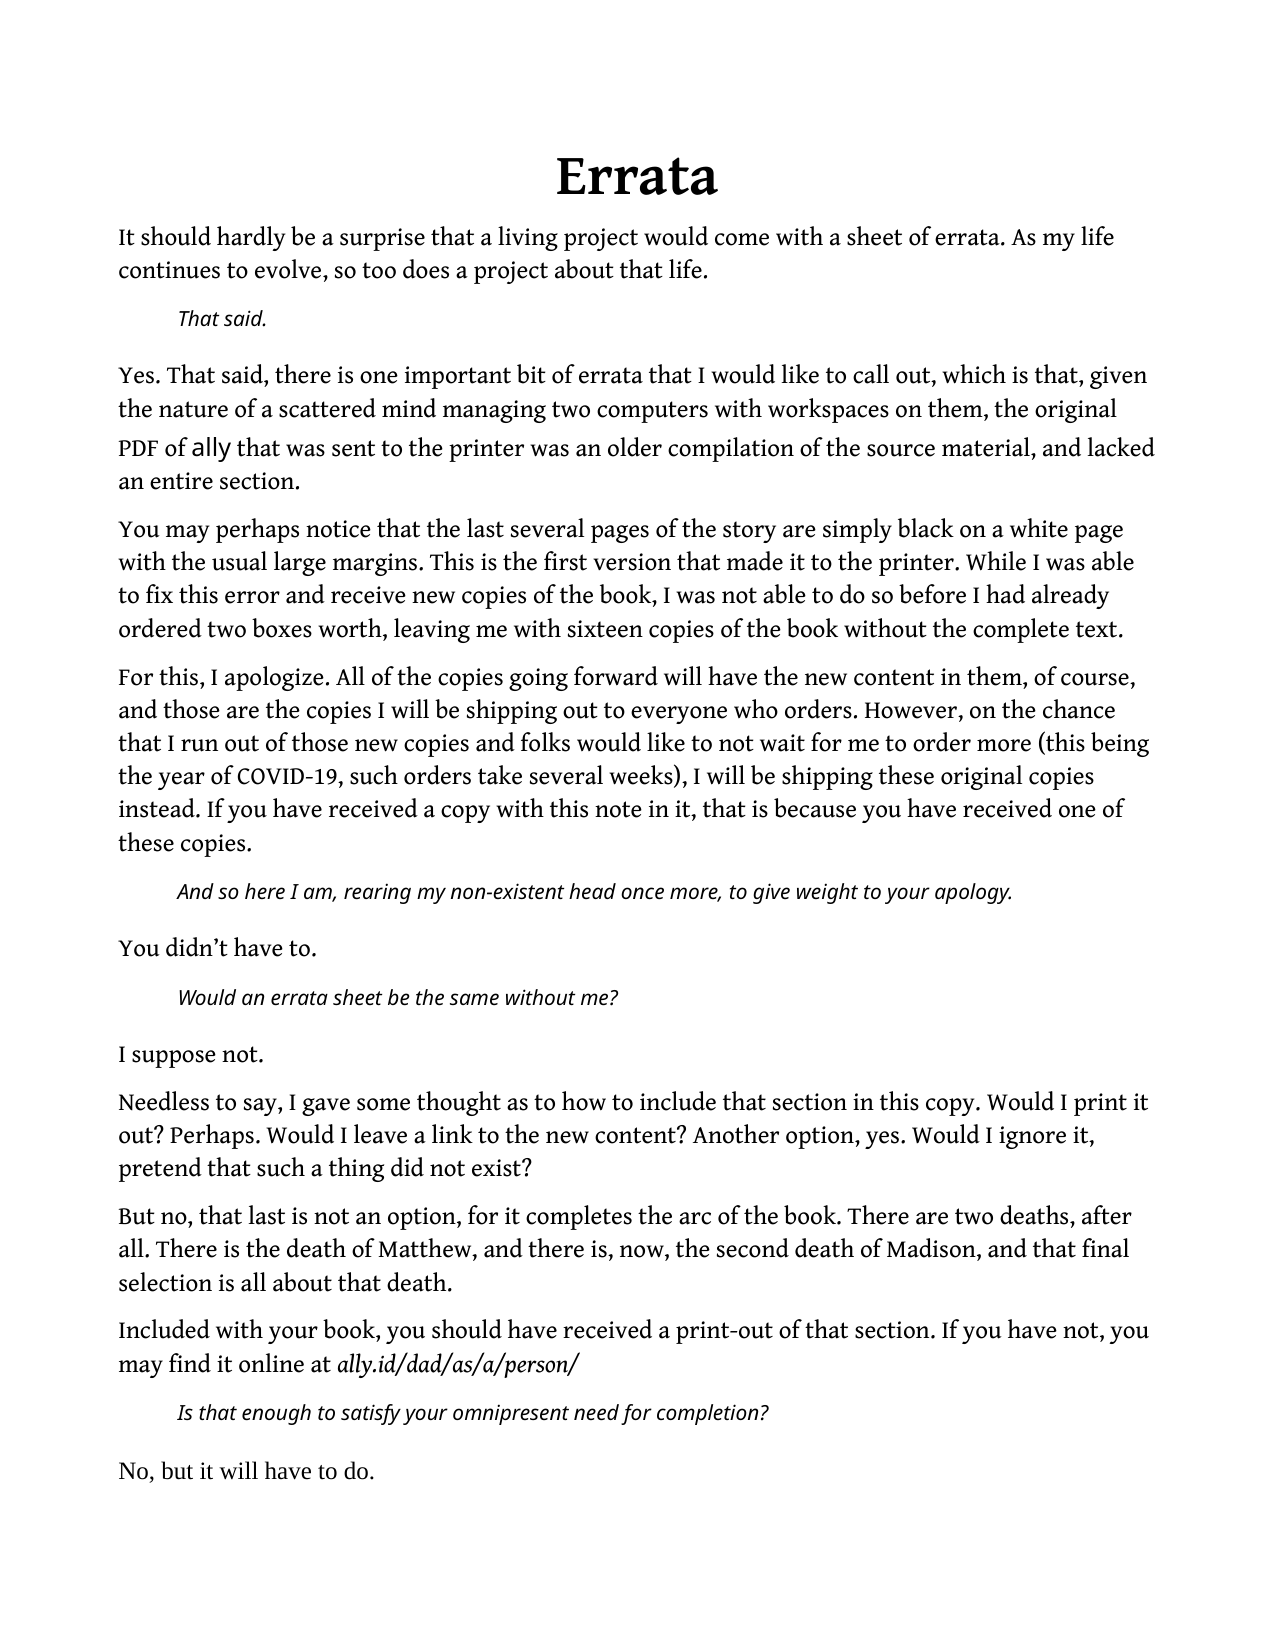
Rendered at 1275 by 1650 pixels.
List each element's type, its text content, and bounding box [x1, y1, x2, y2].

title Errata [118, 143, 1157, 211]
text No, but it will have to do. [118, 1456, 1157, 1485]
text You didn’t have to. [118, 935, 1157, 964]
text You may perhaps notice that the last several pages of the story are simply black on a white page with the usual large margins. This is the first version that made it to the printer. While I was able to fix this error and receive new copies of the book, I was not able to do so before I had already ordered two boxes worth, leaving me with sixteen copies of the book without the complete text. [118, 516, 1157, 644]
text For this, I apologize. All of the copies going forward will have the new content in them, of course, and those are the copies I will be shipping out to everyone who orders. However, on the chance that I run out of those new copies and folks would like to not wait for me to order more (this being the year of COVID-19, such orders take several weeks), I will be shipping these original copies instead. If you have received a copy with this note in it, that is because you have received one of these copies. [118, 663, 1157, 858]
text It should hardly be a surprise that a living project would come with a sheet of errata. As my life continues to evolve, so too does a project about that life. [118, 223, 1157, 285]
text That said. [177, 304, 1098, 333]
text Yes. That said, there is one important bit of errata that I would like to call out, which is that, given the nature of a scattered mind managing two computers with workspaces on them, the original PDF of ally that was sent to the printer was an older compilation of the source material, and lacked an entire section. [118, 362, 1157, 497]
text I suppose not. [118, 1041, 1157, 1069]
text And so here I am, rearing my non-existent head once more, to give weight to your apology. [177, 877, 1098, 905]
text Would an errata sheet be the same without me? [177, 983, 1098, 1011]
text Needless to say, I gave some thought as to how to include that section in this copy. Would I print it out? Perhaps. Would I leave a link to the new content? Another option, yes. Would I ignore it, pretend that such a thing did not exist? [118, 1088, 1157, 1184]
text Is that enough to satisfy your omnipresent need for completion? [177, 1398, 1098, 1426]
text Included with your book, you should have received a print-out of that section. If you have not, you may find it online at ally.id/dad/as/a/person/ [118, 1317, 1157, 1379]
text But no, that last is not an option, for it completes the arc of the book. There are two deaths, after all. There is the death of Matthew, and there is, now, the second death of Madison, and that final selection is all about that death. [118, 1203, 1157, 1298]
